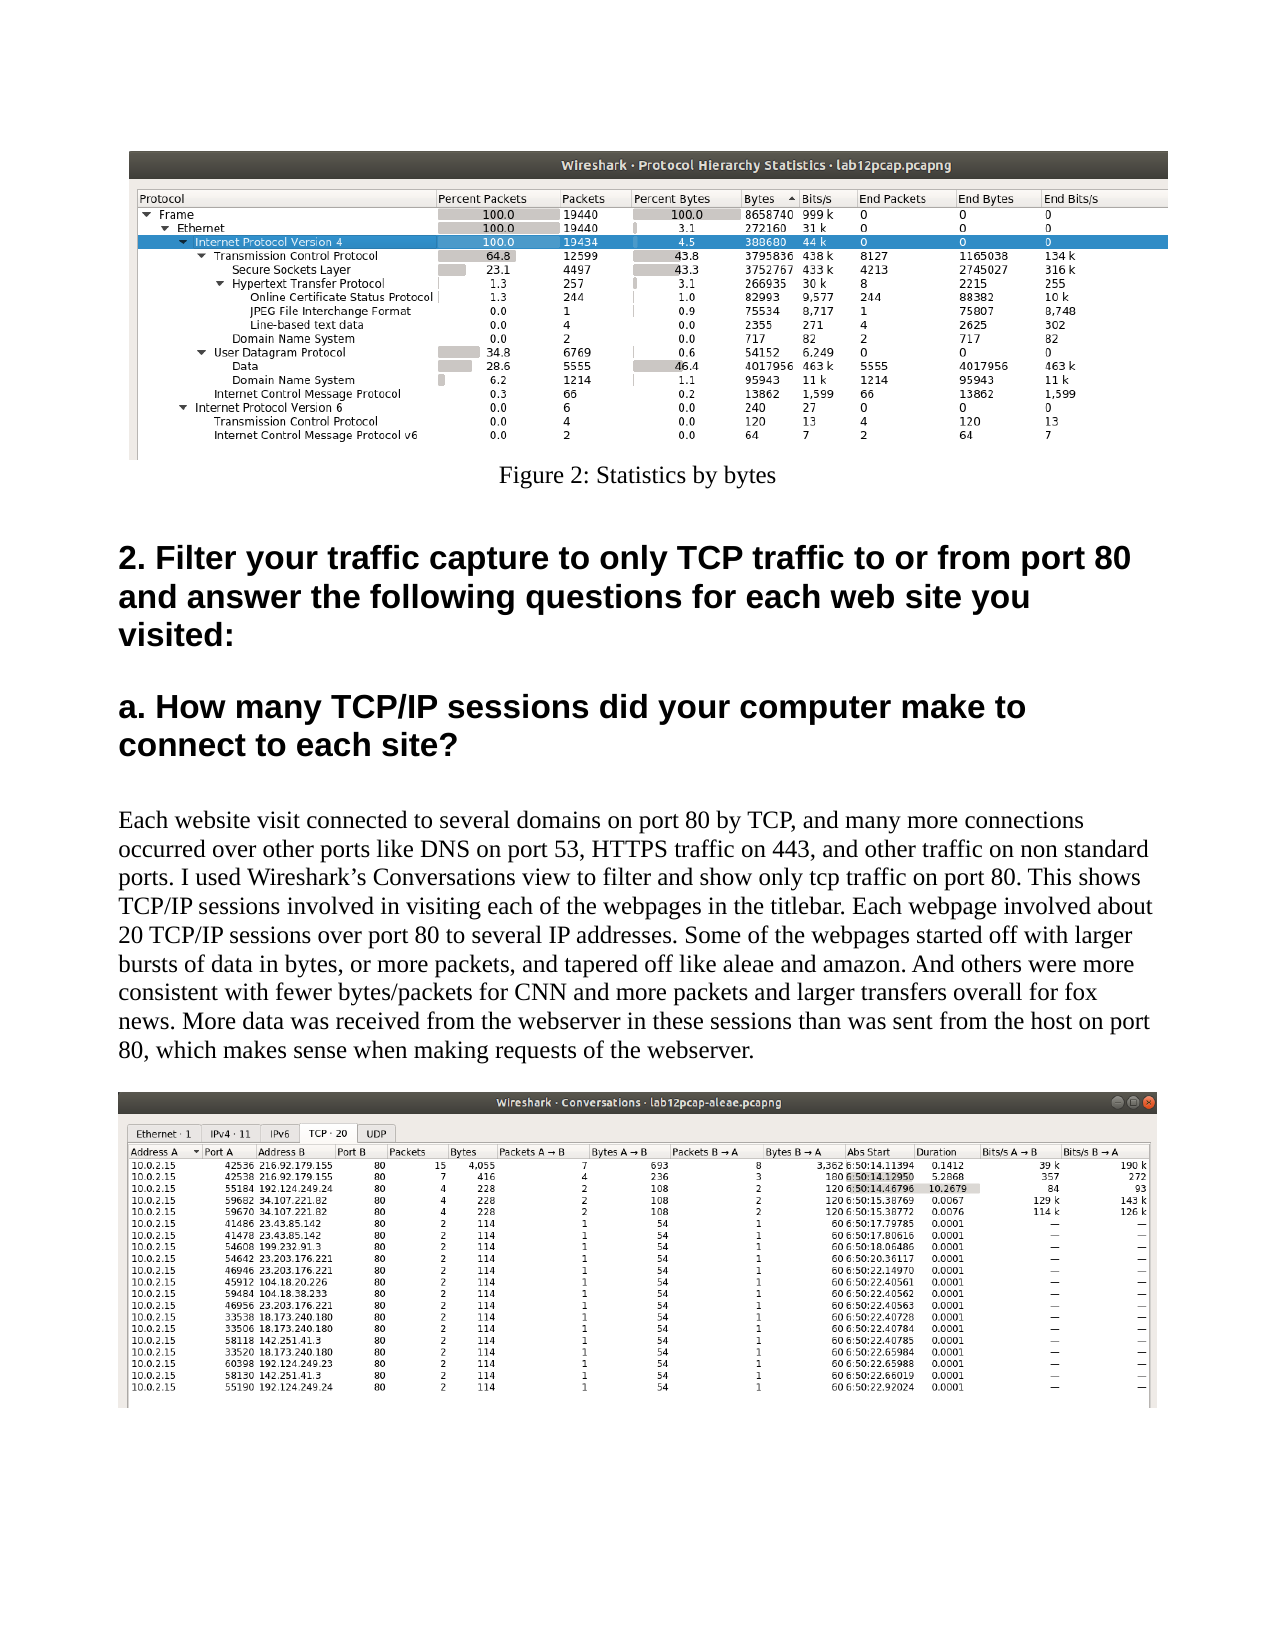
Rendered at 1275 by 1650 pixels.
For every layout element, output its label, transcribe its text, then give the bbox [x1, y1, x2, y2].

text Each website visit connected to several domains on port 80 by TCP, and many more connections occurred over other ports like DNS on port 53, HTTPS traffic on 443, and other traffic on non standard ports. I used Wireshark’s Conversations view to filter and show only tcp traffic on port 80. This shows TCP/IP sessions involved in visiting each of the webpages in the titlebar. Each webpage involved about 20 TCP/IP sessions over port 80 to several IP addresses. Some of the webpages started off with larger bursts of data in bytes, or more packets, and tapered off like aleae and amazon. And others were more consistent with fewer bytes/packets for CNN and more packets and larger transfers overall for fox news. More data was received from the webserver in these sessions than was sent from the host on port 80, which makes sense when making requests of the webserver. [118, 805, 1157, 1064]
picture [129, 151, 1168, 460]
subtitle a. How many TCP/IP sessions did your computer make to connect to each site? [118, 687, 1157, 764]
text Figure 2: Statistics by bytes [118, 147, 1157, 489]
subtitle 2. Filter your traffic capture to only TCP traffic to or from port 80 and answer the following questions for each web site you visited: [118, 538, 1157, 653]
picture [118, 1092, 1157, 1408]
